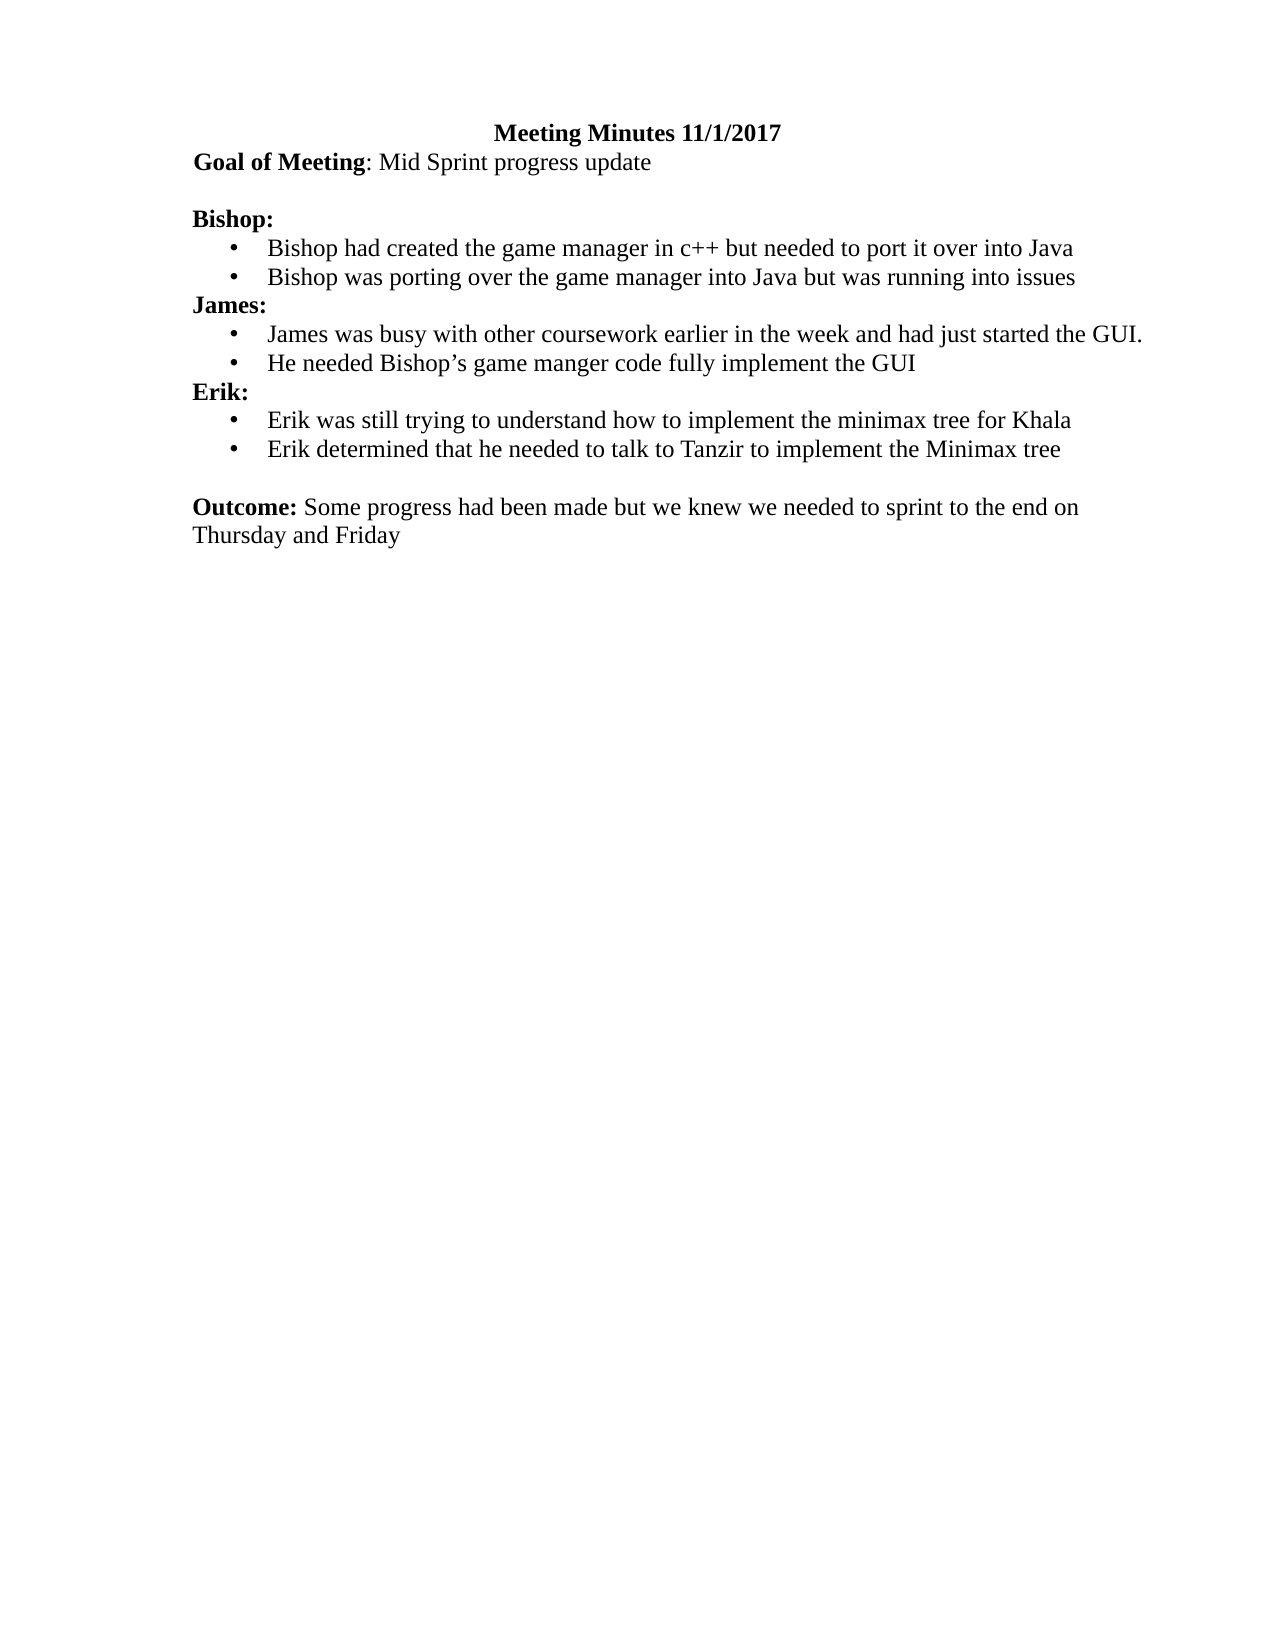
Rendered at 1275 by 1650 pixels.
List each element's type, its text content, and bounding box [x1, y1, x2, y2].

text Erik: [118, 377, 1157, 406]
text James: [118, 291, 1157, 319]
text Bishop: [118, 204, 1157, 233]
text Meeting Minutes 11/1/2017 [118, 118, 1157, 147]
list Goal of Meeting: Mid Sprint progress update [156, 147, 1157, 176]
list James was busy with other coursework earlier in the week and had just started the GUI. [229, 319, 1157, 348]
list Bishop was porting over the game manager into Java but was running into issues [229, 262, 1157, 291]
text Outcome: Some progress had been made but we knew we needed to sprint to the end on Thursday and Friday [118, 492, 1157, 549]
list Erik was still trying to understand how to implement the minimax tree for Khala [229, 406, 1157, 434]
list Bishop had created the game manager in c++ but needed to port it over into Java [229, 233, 1157, 262]
list He needed Bishop’s game manger code fully implement the GUI [229, 348, 1157, 377]
list Erik determined that he needed to talk to Tanzir to implement the Minimax tree [229, 434, 1157, 463]
